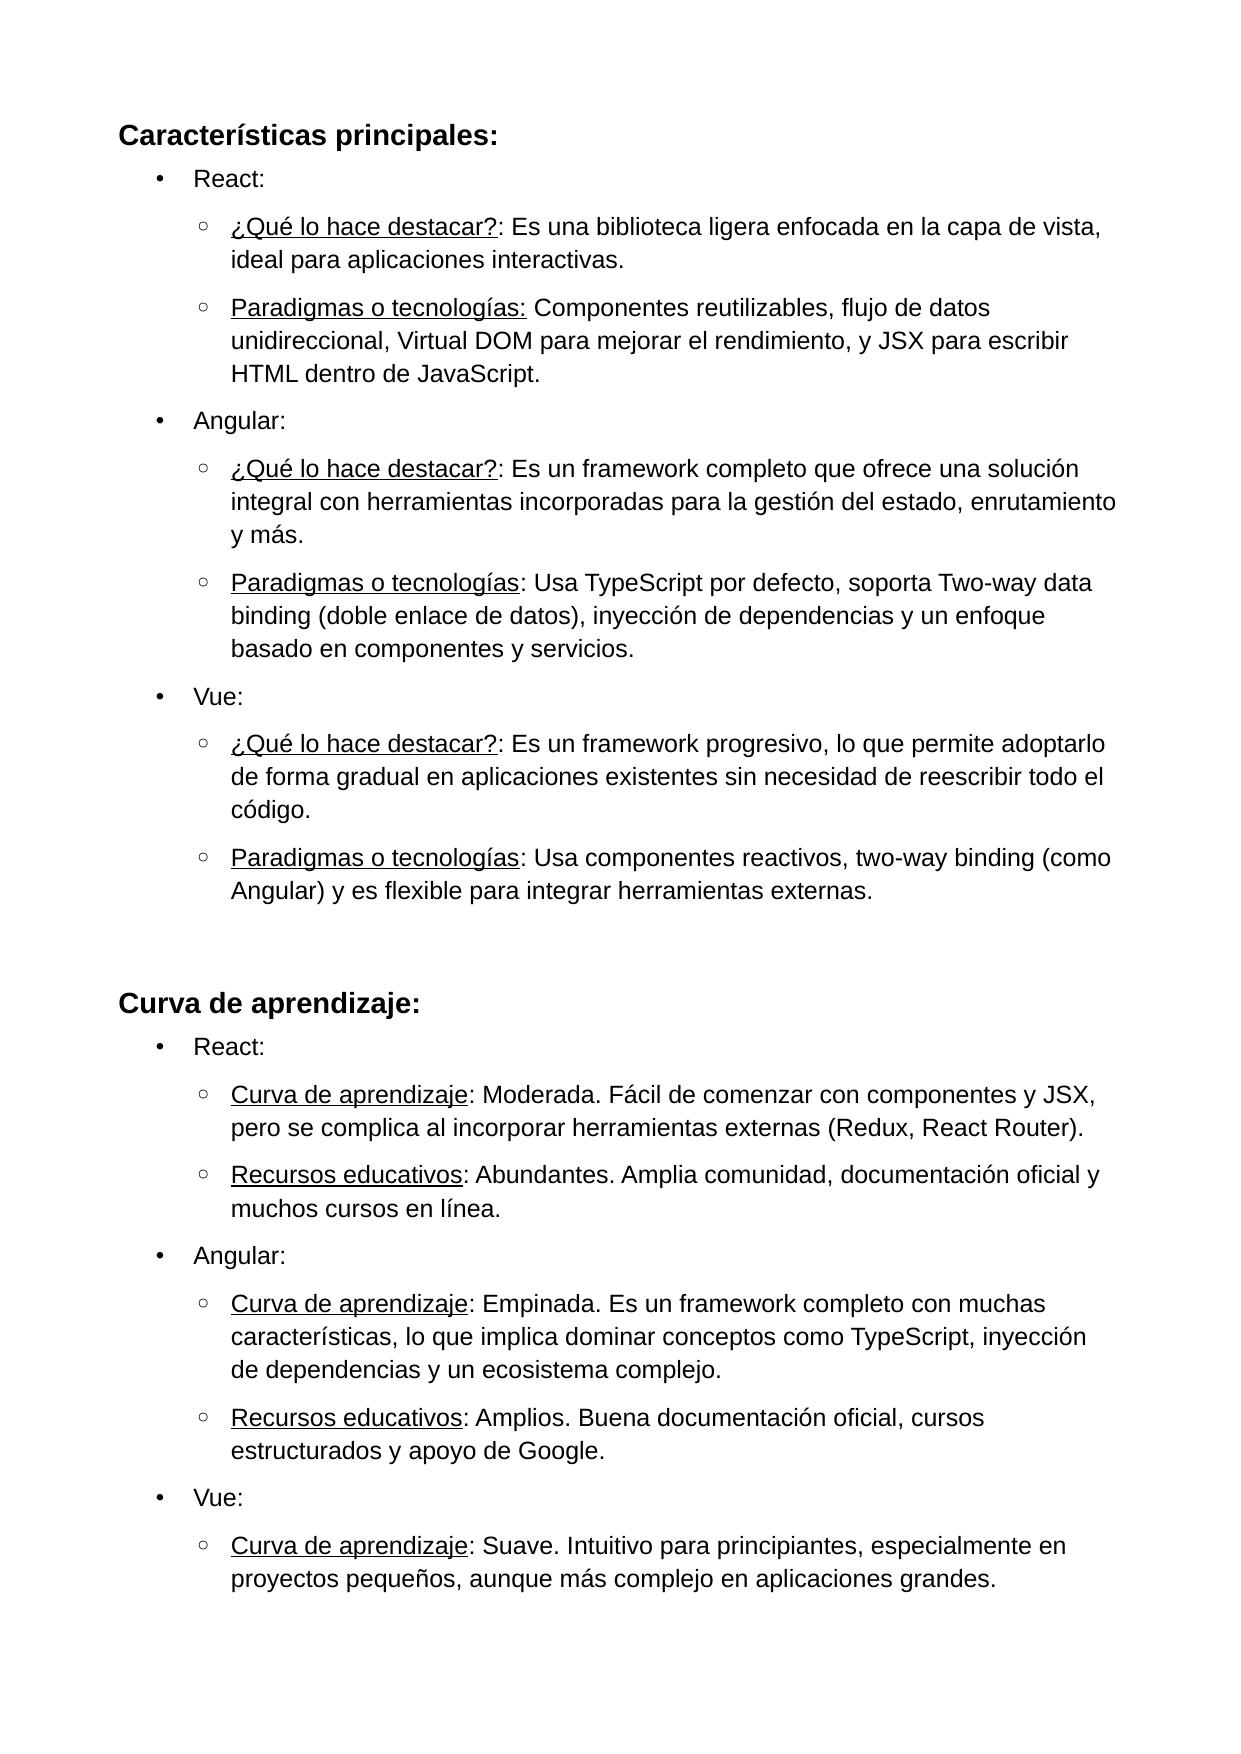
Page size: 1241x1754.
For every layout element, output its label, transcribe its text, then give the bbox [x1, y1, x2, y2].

list Vue: [156, 1483, 1122, 1512]
list Angular: [156, 1241, 1122, 1270]
list ¿Qué lo hace destacar?: Es una biblioteca ligera enfocada en la capa de vista, ideal para aplicaciones interactivas. [193, 212, 1122, 274]
list Paradigmas o tecnologías: Componentes reutilizables, flujo de datos unidireccional, Virtual DOM para mejorar el rendimiento, y JSX para escribir HTML dentro de JavaScript. [193, 293, 1122, 387]
list Curva de aprendizaje: Moderada. Fácil de comenzar con componentes y JSX, pero se complica al incorporar herramientas externas (Redux, React Router). [193, 1080, 1122, 1142]
list React: [156, 164, 1122, 193]
list Curva de aprendizaje: Empinada. Es un framework completo con muchas características, lo que implica dominar conceptos como TypeScript, inyección de dependencias y un ecosistema complejo. [193, 1289, 1122, 1384]
list Recursos educativos: Amplios. Buena documentación oficial, cursos estructurados y apoyo de Google. [193, 1403, 1122, 1464]
list React: [156, 1032, 1122, 1061]
list Recursos educativos: Abundantes. Amplia comunidad, documentación oficial y muchos cursos en línea. [193, 1160, 1122, 1222]
subtitle Características principales: [118, 118, 1122, 152]
list ¿Qué lo hace destacar?: Es un framework progresivo, lo que permite adoptarlo de forma gradual en aplicaciones existentes sin necesidad de reescribir todo el código. [193, 729, 1122, 824]
list Angular: [156, 406, 1122, 435]
subtitle Curva de aprendizaje: [118, 986, 1122, 1019]
list Paradigmas o tecnologías: Usa TypeScript por defecto, soporta Two-way data binding (doble enlace de datos), inyección de dependencias y un enfoque basado en componentes y servicios. [193, 568, 1122, 663]
list ¿Qué lo hace destacar?: Es un framework completo que ofrece una solución integral con herramientas incorporadas para la gestión del estado, enrutamiento y más. [193, 454, 1122, 549]
list Paradigmas o tecnologías: Usa componentes reactivos, two-way binding (como Angular) y es flexible para integrar herramientas externas. [193, 843, 1122, 905]
list Curva de aprendizaje: Suave. Intuitivo para principiantes, especialmente en proyectos pequeños, aunque más complejo en aplicaciones grandes. [193, 1531, 1122, 1593]
list Vue: [156, 682, 1122, 710]
